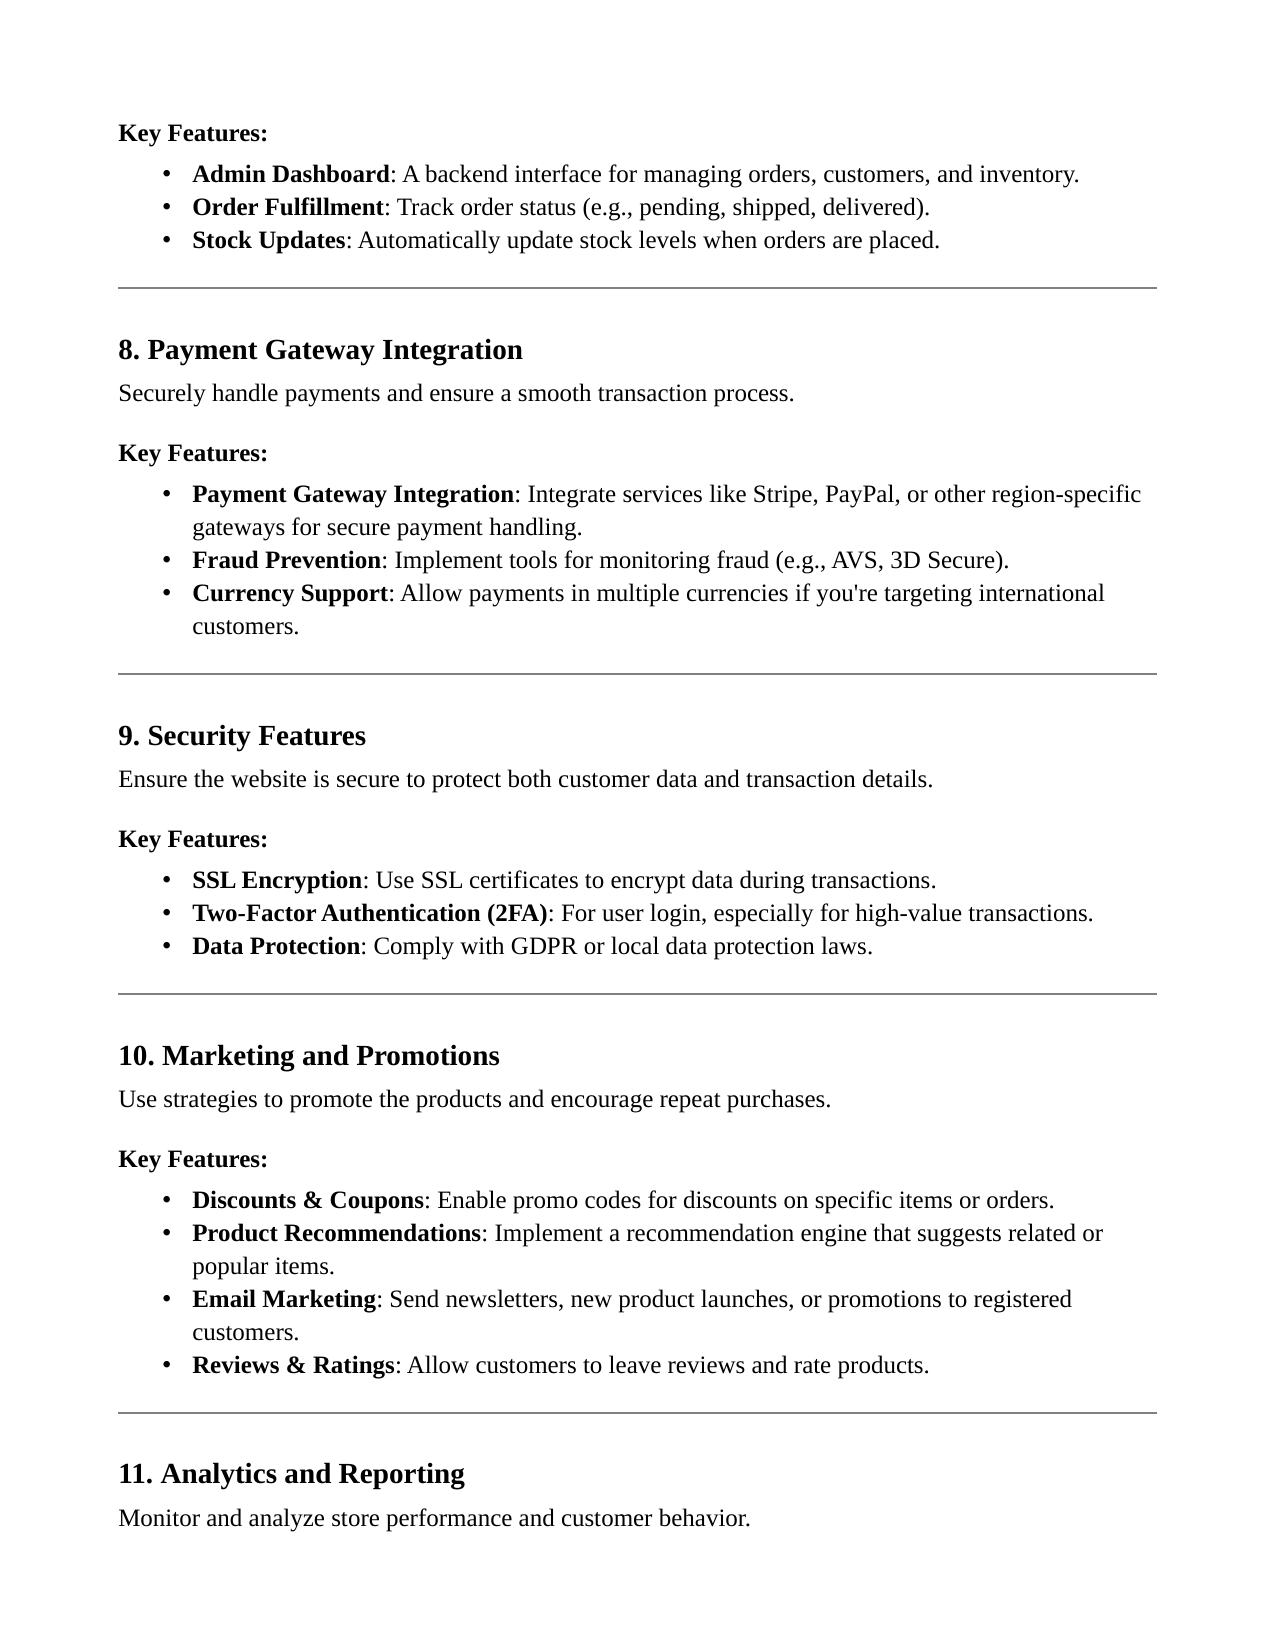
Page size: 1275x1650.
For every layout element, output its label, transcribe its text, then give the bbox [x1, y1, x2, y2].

list Discounts & Coupons: Enable promo codes for discounts on specific items or orders. [162, 1185, 1157, 1214]
text Monitor and analyze store performance and customer behavior. [118, 1503, 1157, 1531]
subtitle Key Features: [118, 118, 1157, 147]
text Ensure the website is secure to protect both customer data and transaction details. [118, 764, 1157, 793]
list Payment Gateway Integration: Integrate services like Stripe, PayPal, or other region-specific gateways for secure payment handling. [162, 479, 1157, 541]
list Two-Factor Authentication (2FA): For user login, especially for high-value transactions. [162, 898, 1157, 927]
list Admin Dashboard: A backend interface for managing orders, customers, and inventory. [162, 159, 1157, 188]
subtitle 8. Payment Gateway Integration [118, 332, 1157, 365]
subtitle 9. Security Features [118, 718, 1157, 751]
list Currency Support: Allow payments in multiple currencies if you're targeting international customers. [162, 578, 1157, 640]
subtitle Key Features: [118, 1144, 1157, 1173]
list SSL Encryption: Use SSL certificates to encrypt data during transactions. [162, 865, 1157, 894]
list Order Fulfillment: Track order status (e.g., pending, shipped, delivered). [162, 192, 1157, 221]
list Product Recommendations: Implement a recommendation engine that suggests related or popular items. [162, 1218, 1157, 1280]
subtitle 10. Marketing and Promotions [118, 1038, 1157, 1071]
text Use strategies to promote the products and encourage repeat purchases. [118, 1084, 1157, 1112]
subtitle 11. Analytics and Reporting [118, 1457, 1157, 1490]
list Email Marketing: Send newsletters, new product launches, or promotions to registered customers. [162, 1284, 1157, 1346]
subtitle Key Features: [118, 824, 1157, 853]
list Reviews & Ratings: Allow customers to leave reviews and rate products. [162, 1350, 1157, 1379]
text Securely handle payments and ensure a smooth transaction process. [118, 378, 1157, 407]
list Fraud Prevention: Implement tools for monitoring fraud (e.g., AVS, 3D Secure). [162, 545, 1157, 574]
list Stock Updates: Automatically update stock levels when orders are placed. [162, 225, 1157, 254]
subtitle Key Features: [118, 438, 1157, 467]
list Data Protection: Comply with GDPR or local data protection laws. [162, 931, 1157, 960]
